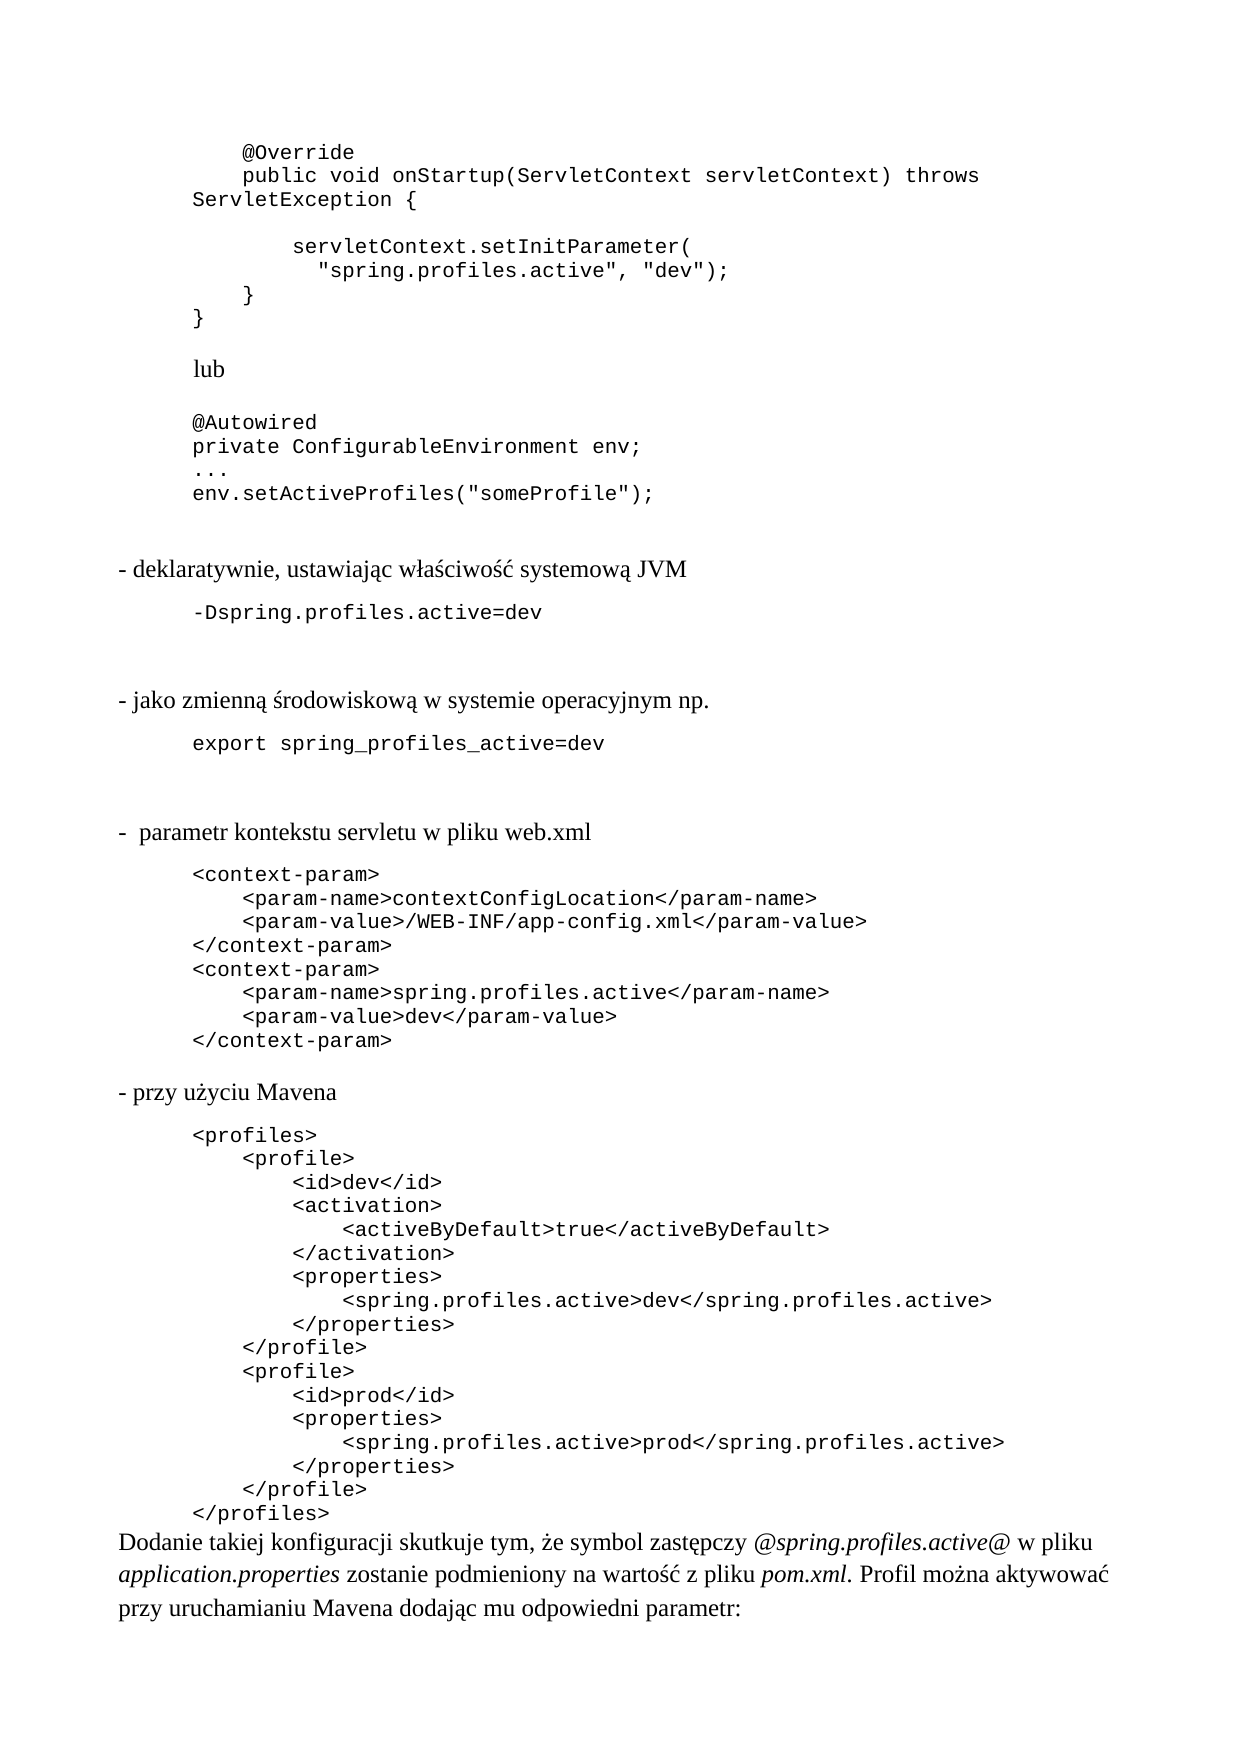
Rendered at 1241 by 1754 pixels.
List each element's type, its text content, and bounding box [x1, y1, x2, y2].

text <activation> [192, 1196, 1122, 1219]
text - parametr kontekstu servletu w pliku web.xml [118, 817, 1122, 845]
text <context-param> [192, 959, 1122, 982]
text <param-name>contextConfigLocation</param-name> [192, 888, 1122, 911]
text <id>dev</id> [192, 1172, 1122, 1196]
text <param-name>spring.profiles.active</param-name> [192, 982, 1122, 1006]
text } [192, 307, 1122, 331]
text lub [193, 354, 1122, 383]
text servletContext.setInitParameter( [192, 236, 1122, 260]
text } [192, 284, 1122, 307]
text <profiles> [192, 1124, 1122, 1148]
text <properties> [192, 1266, 1122, 1290]
text </profile> [192, 1479, 1122, 1503]
text - jako zmienną środowiskową w systemie operacyjnym np. [118, 685, 1122, 714]
text <profile> [192, 1361, 1122, 1385]
text export spring_profiles_active=dev [192, 733, 1122, 757]
text <spring.profiles.active>dev</spring.profiles.active> [192, 1290, 1122, 1314]
text </activation> [192, 1243, 1122, 1266]
text <spring.profiles.active>prod</spring.profiles.active> [192, 1432, 1122, 1456]
text <id>prod</id> [192, 1385, 1122, 1408]
text "spring.profiles.active", "dev"); [192, 260, 1122, 284]
text </properties> [192, 1314, 1122, 1337]
text </properties> [192, 1456, 1122, 1479]
text <activeByDefault>true</activeByDefault> [192, 1219, 1122, 1243]
text ... [192, 459, 1122, 483]
text - deklaratywnie, ustawiając właściwość systemową JVM [118, 554, 1122, 583]
text </profiles> [192, 1503, 1122, 1527]
text public void onStartup(ServletContext servletContext) throws ServletException { [192, 165, 1122, 213]
text <properties> [192, 1408, 1122, 1432]
text <param-value>dev</param-value> [192, 1006, 1122, 1030]
text - przy użyciu Mavena [118, 1077, 1122, 1106]
text @Override [192, 142, 1122, 165]
text -Dspring.profiles.active=dev [192, 602, 1122, 626]
text @Autowired [192, 412, 1122, 436]
text </context-param> [192, 1030, 1122, 1053]
text <profile> [192, 1148, 1122, 1172]
text <context-param> [192, 864, 1122, 888]
text private ConfigurableEnvironment env; [192, 436, 1122, 459]
text </profile> [192, 1337, 1122, 1361]
text </context-param> [192, 935, 1122, 959]
text env.setActiveProfiles("someProfile"); [192, 483, 1122, 507]
text Dodanie takiej konfiguracji skutkuje tym, że symbol zastępczy @spring.profiles.active@ w pliku application.properties zostanie podmieniony na wartość z pliku pom.xml. Profil można aktywować przy uruchamianiu Mavena dodając mu odpowiedni parametr: [118, 1527, 1122, 1621]
text <param-value>/WEB-INF/app-config.xml</param-value> [192, 911, 1122, 935]
